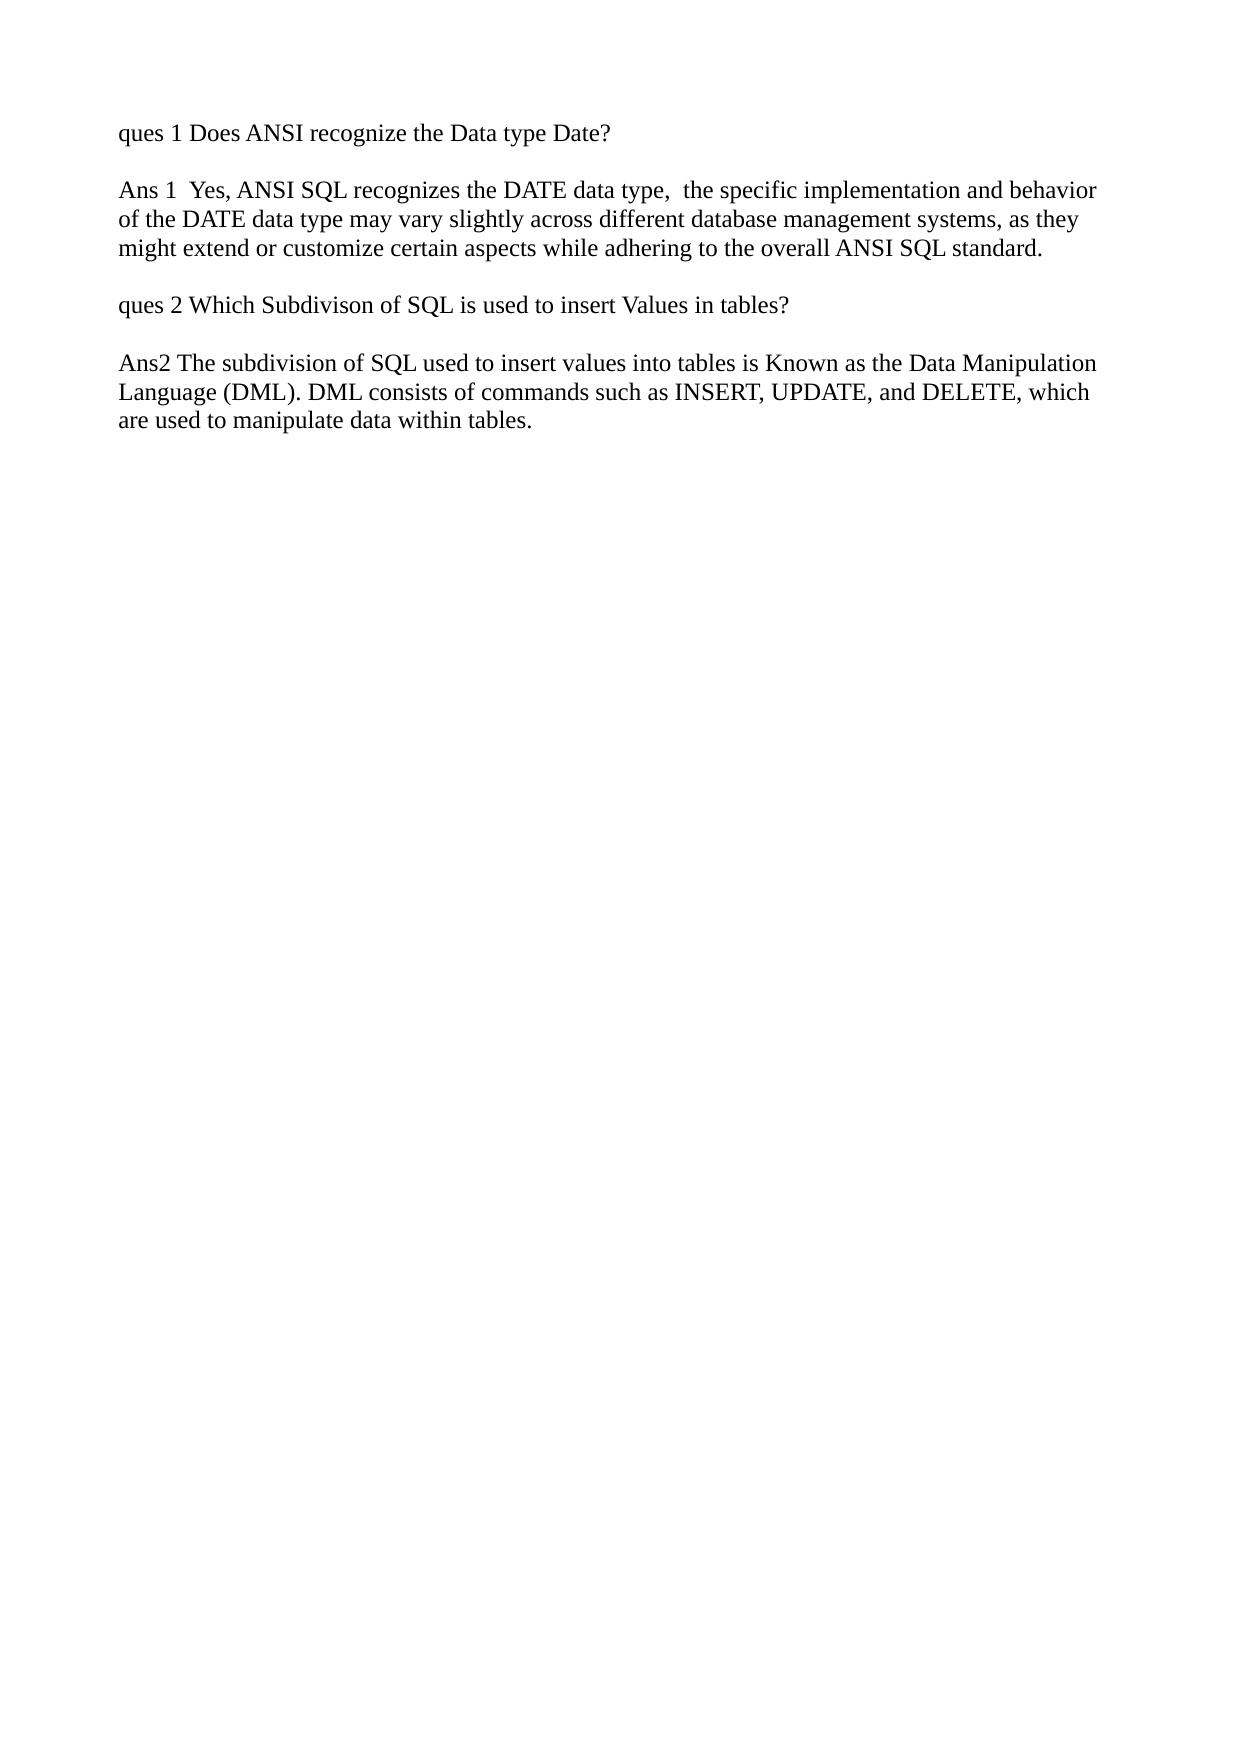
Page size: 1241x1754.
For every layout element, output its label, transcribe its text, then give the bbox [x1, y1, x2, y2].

text Ans2 The subdivision of SQL used to insert values into tables is Known as the Data Manipulation Language (DML). DML consists of commands such as INSERT, UPDATE, and DELETE, which are used to manipulate data within tables. [118, 348, 1122, 434]
text ques 1 Does ANSI recognize the Data type Date? [118, 118, 1122, 147]
text ques 2 Which Subdivison of SQL is used to insert Values in tables? [118, 291, 1122, 319]
text Ans 1 Yes, ANSI SQL recognizes the DATE data type, the specific implementation and behavior of the DATE data type may vary slightly across different database management systems, as they might extend or customize certain aspects while adhering to the overall ANSI SQL standard. [118, 176, 1122, 262]
